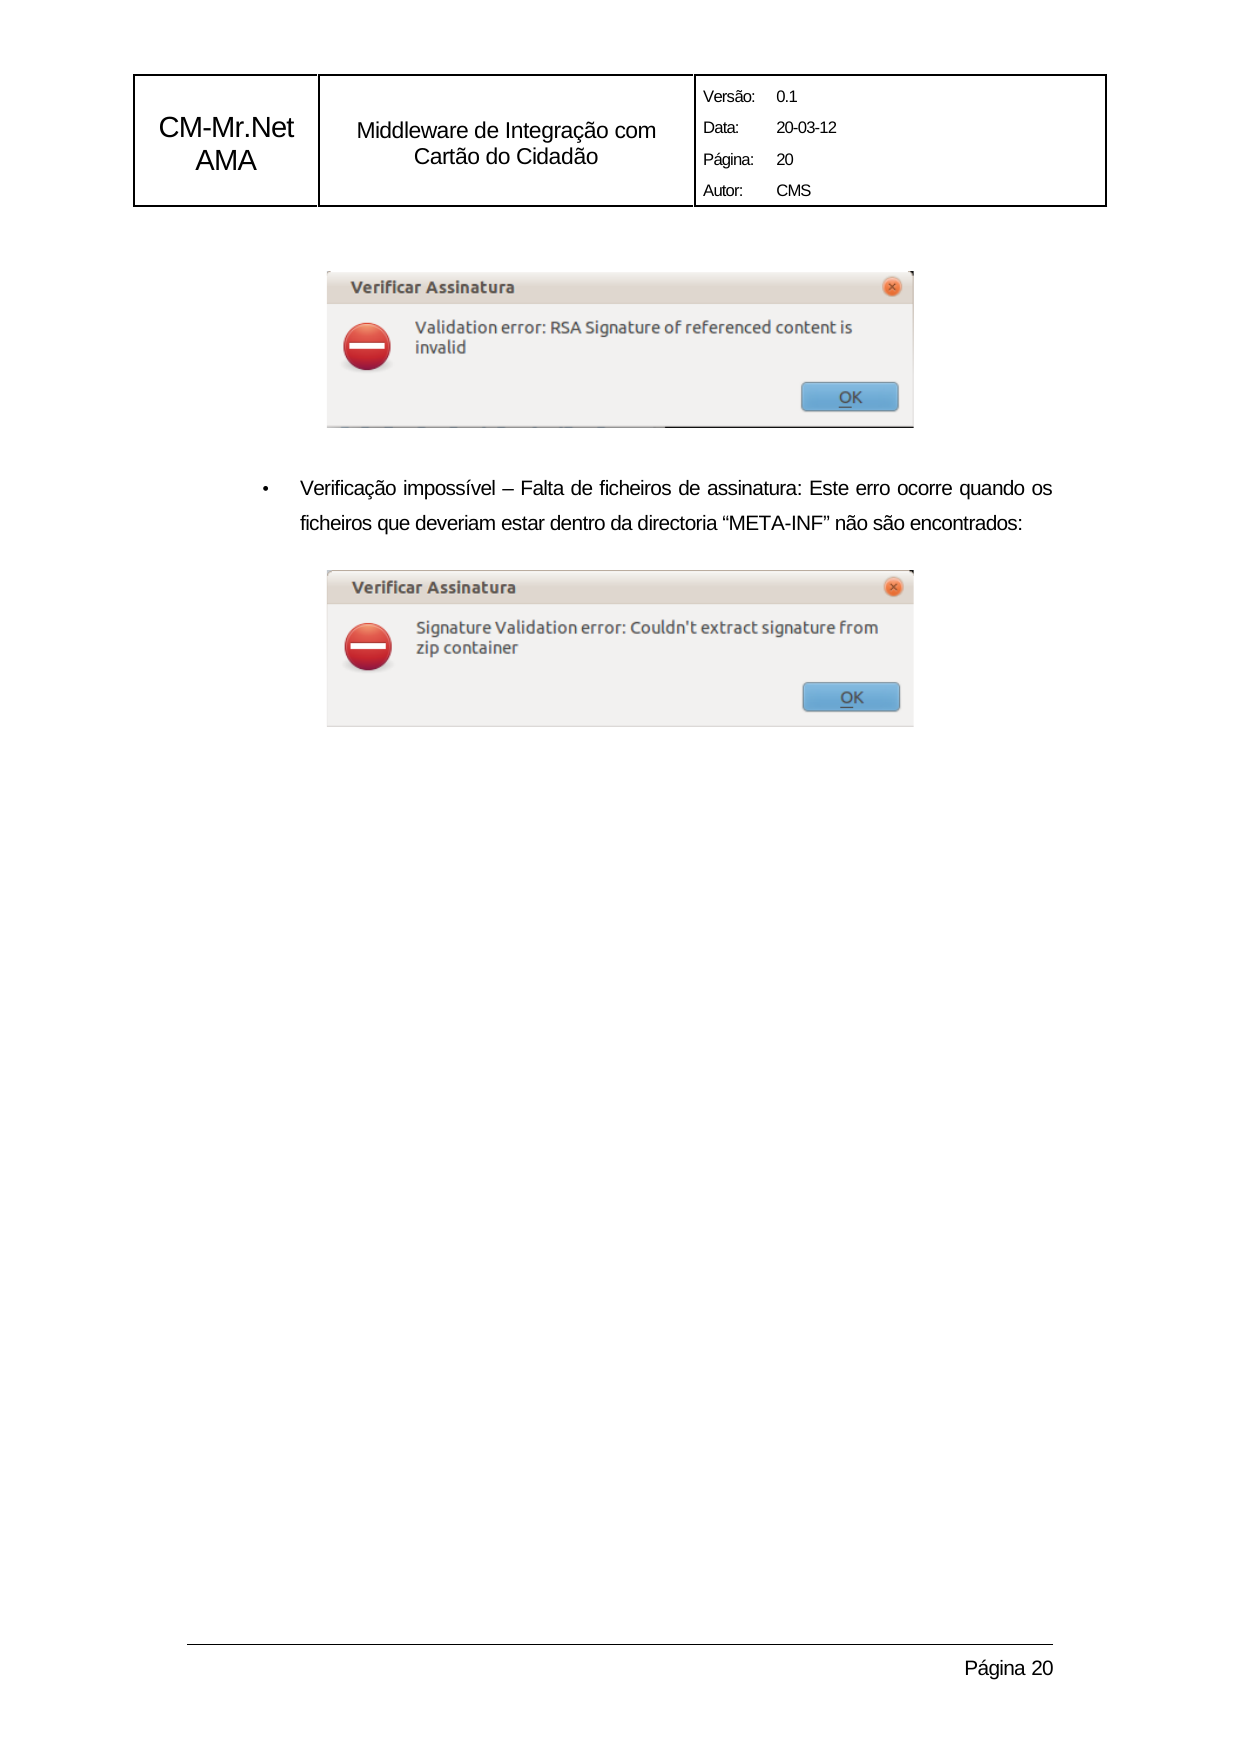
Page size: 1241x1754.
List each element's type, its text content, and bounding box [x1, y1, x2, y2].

list [262, 242, 1053, 451]
picture [326, 271, 914, 428]
list Verificação impossível – Falta de ficheiros de assinatura: Este erro ocorre quando os ficheiros que deveriam estar dentro da directoria “META-INF” não são encontrados: [262, 476, 1053, 570]
picture [326, 570, 914, 727]
